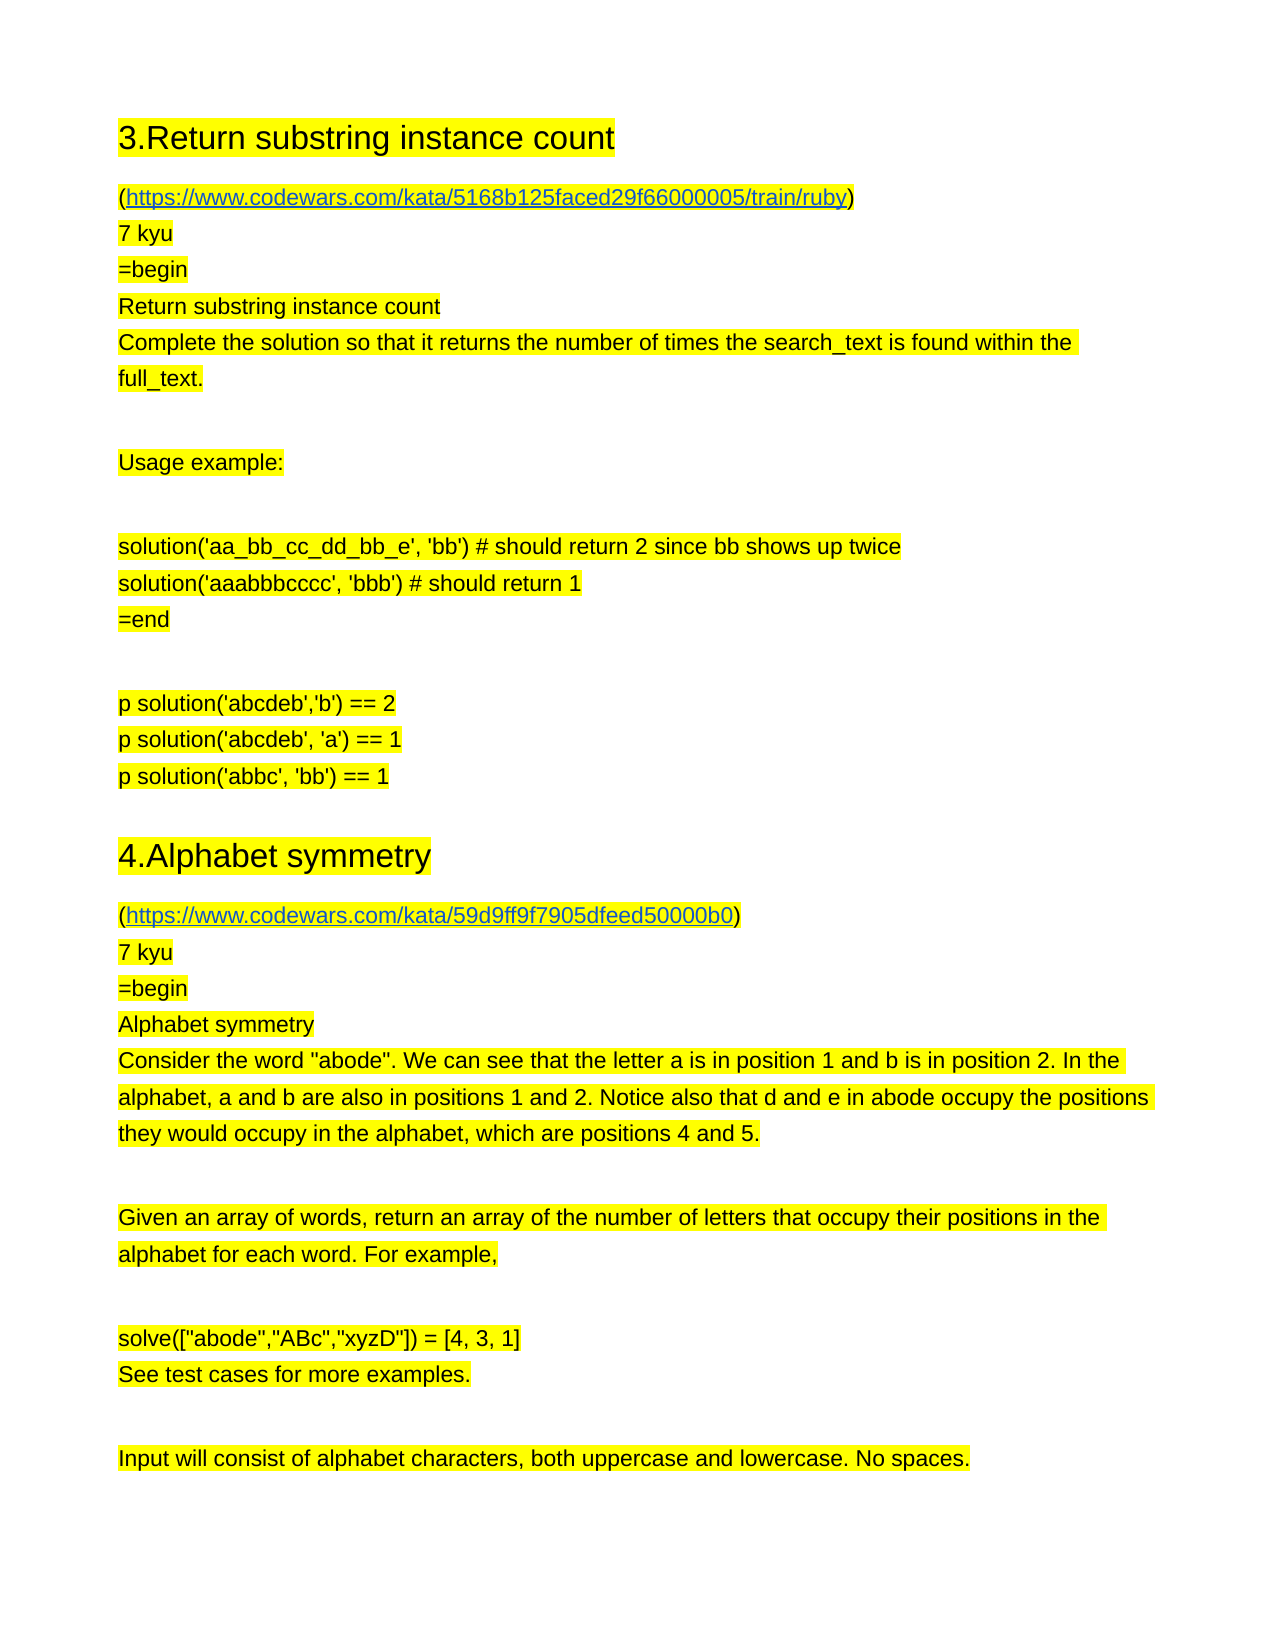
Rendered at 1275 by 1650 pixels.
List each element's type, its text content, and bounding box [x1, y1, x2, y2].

text p solution('abbc', 'bb') == 1 [118, 763, 1157, 789]
text Consider the word "abode". We can see that the letter a is in position 1 and b is in position 2. In the alphabet, a and b are also in positions 1 and 2. Notice also that d and e in abode occupy the positions they would occupy in the alphabet, which are positions 4 and 5. [118, 1047, 1157, 1147]
text =end [118, 606, 1157, 632]
text solve(["abode","ABc","xyzD"]) = [4, 3, 1] [118, 1324, 1157, 1351]
text solution('aa_bb_cc_dd_bb_e', 'bb') # should return 2 since bb shows up twice [118, 533, 1157, 560]
text 7 kyu [118, 938, 1157, 965]
text (https://www.codewars.com/kata/59d9ff9f7905dfeed50000b0) [118, 902, 1157, 928]
text See test cases for more examples. [118, 1361, 1157, 1387]
text =begin [118, 975, 1157, 1001]
text solution('aaabbbcccc', 'bbb') # should return 1 [118, 570, 1157, 596]
text Alphabet symmetry [118, 1011, 1157, 1037]
text p solution('abcdeb', 'a') == 1 [118, 726, 1157, 753]
text =begin [118, 256, 1157, 283]
text Return substring instance count [118, 293, 1157, 319]
text 7 kyu [118, 220, 1157, 246]
text Complete the solution so that it returns the number of times the search_text is found within the full_text. [118, 329, 1157, 392]
subtitle 4.Alphabet symmetry [118, 837, 1157, 875]
text Input will consist of alphabet characters, both uppercase and lowercase. No spaces. [118, 1445, 1157, 1471]
subtitle 3.Return substring instance count [118, 118, 1157, 157]
text Usage example: [118, 449, 1157, 476]
text p solution('abcdeb','b') == 2 [118, 690, 1157, 716]
text Given an array of words, return an array of the number of letters that occupy their positions in the alphabet for each word. For example, [118, 1204, 1157, 1267]
text (https://www.codewars.com/kata/5168b125faced29f66000005/train/ruby) [118, 184, 1157, 210]
